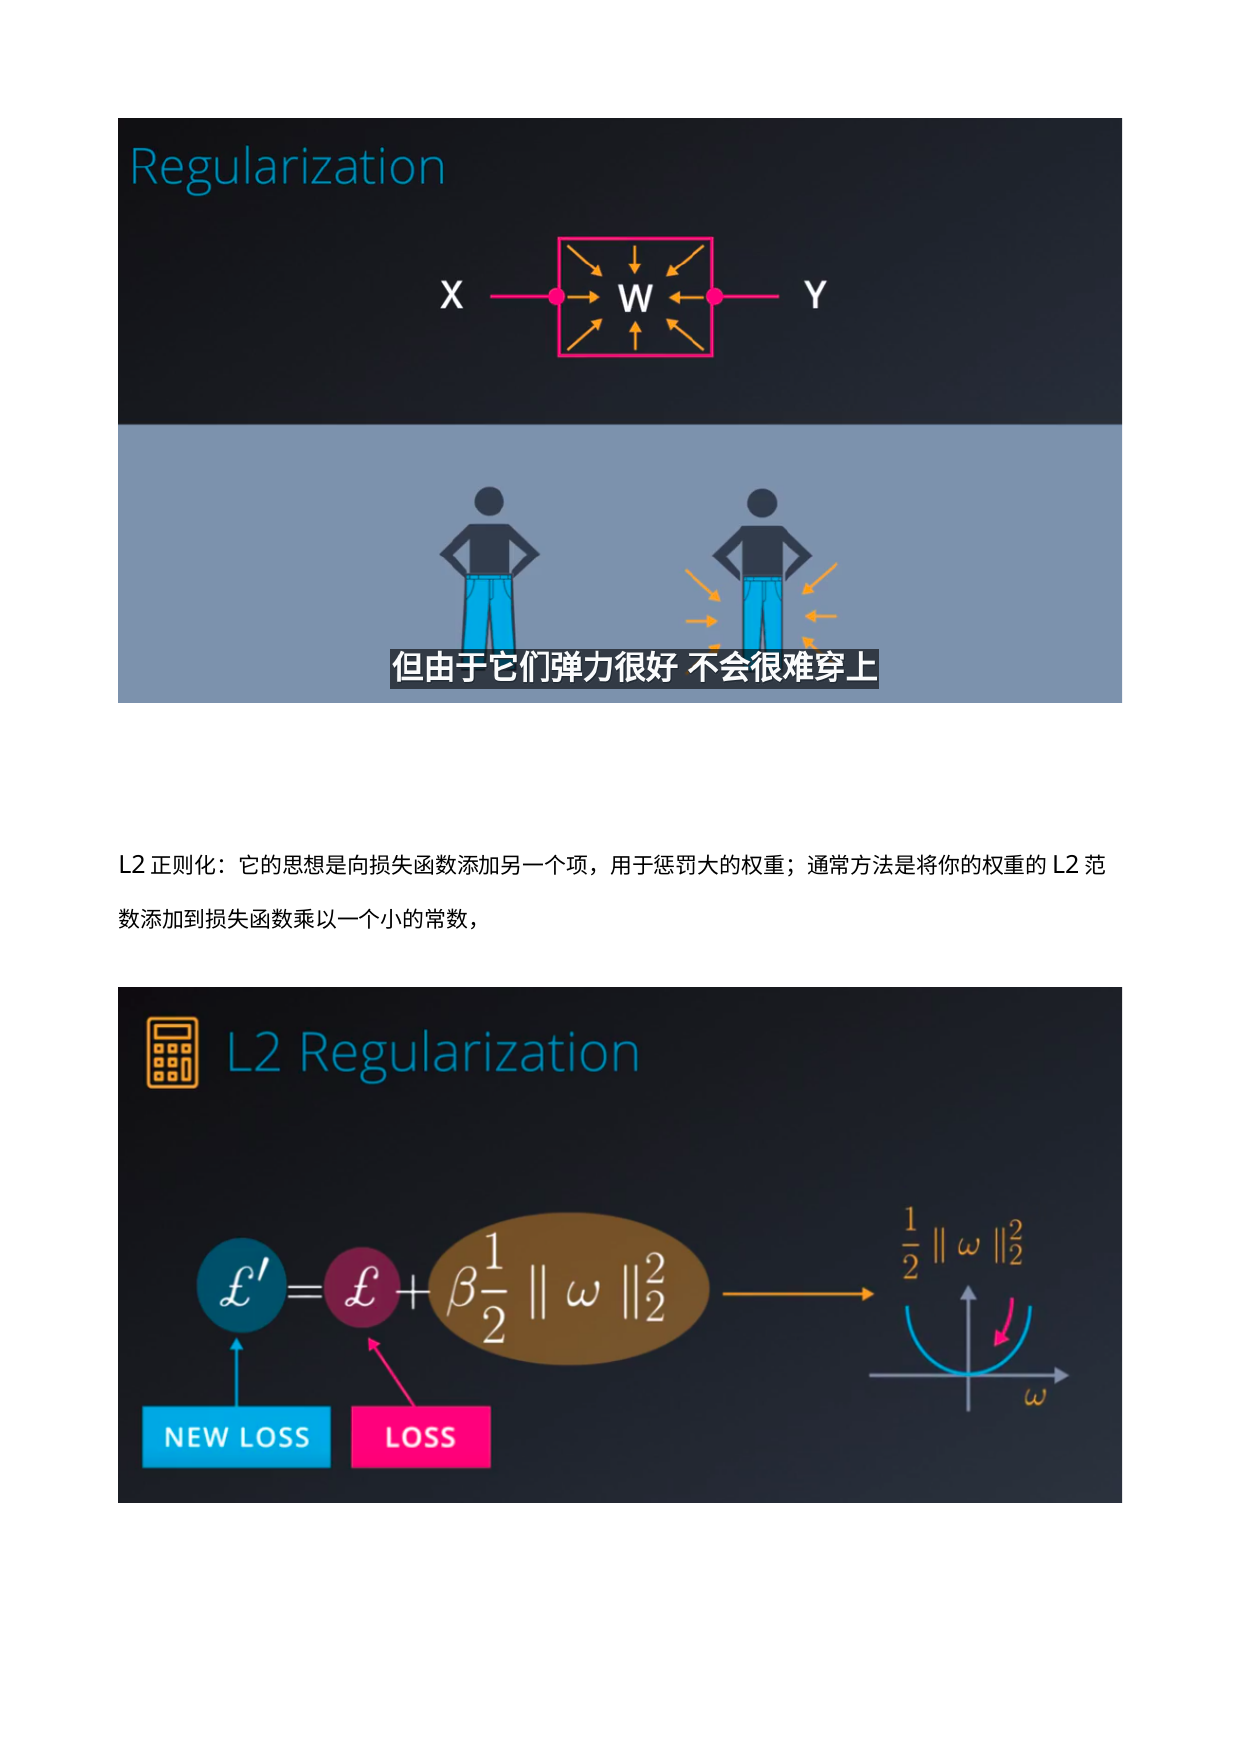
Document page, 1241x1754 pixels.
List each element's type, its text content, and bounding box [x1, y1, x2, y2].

picture [118, 118, 1123, 703]
picture [118, 987, 1123, 1503]
text L2正则化：它的思想是向损失函数添加另一个项，用于惩罚大的权重；通常方法是将你的权重的L2范数添加到损失函数乘以一个小的常数， [118, 846, 1122, 934]
